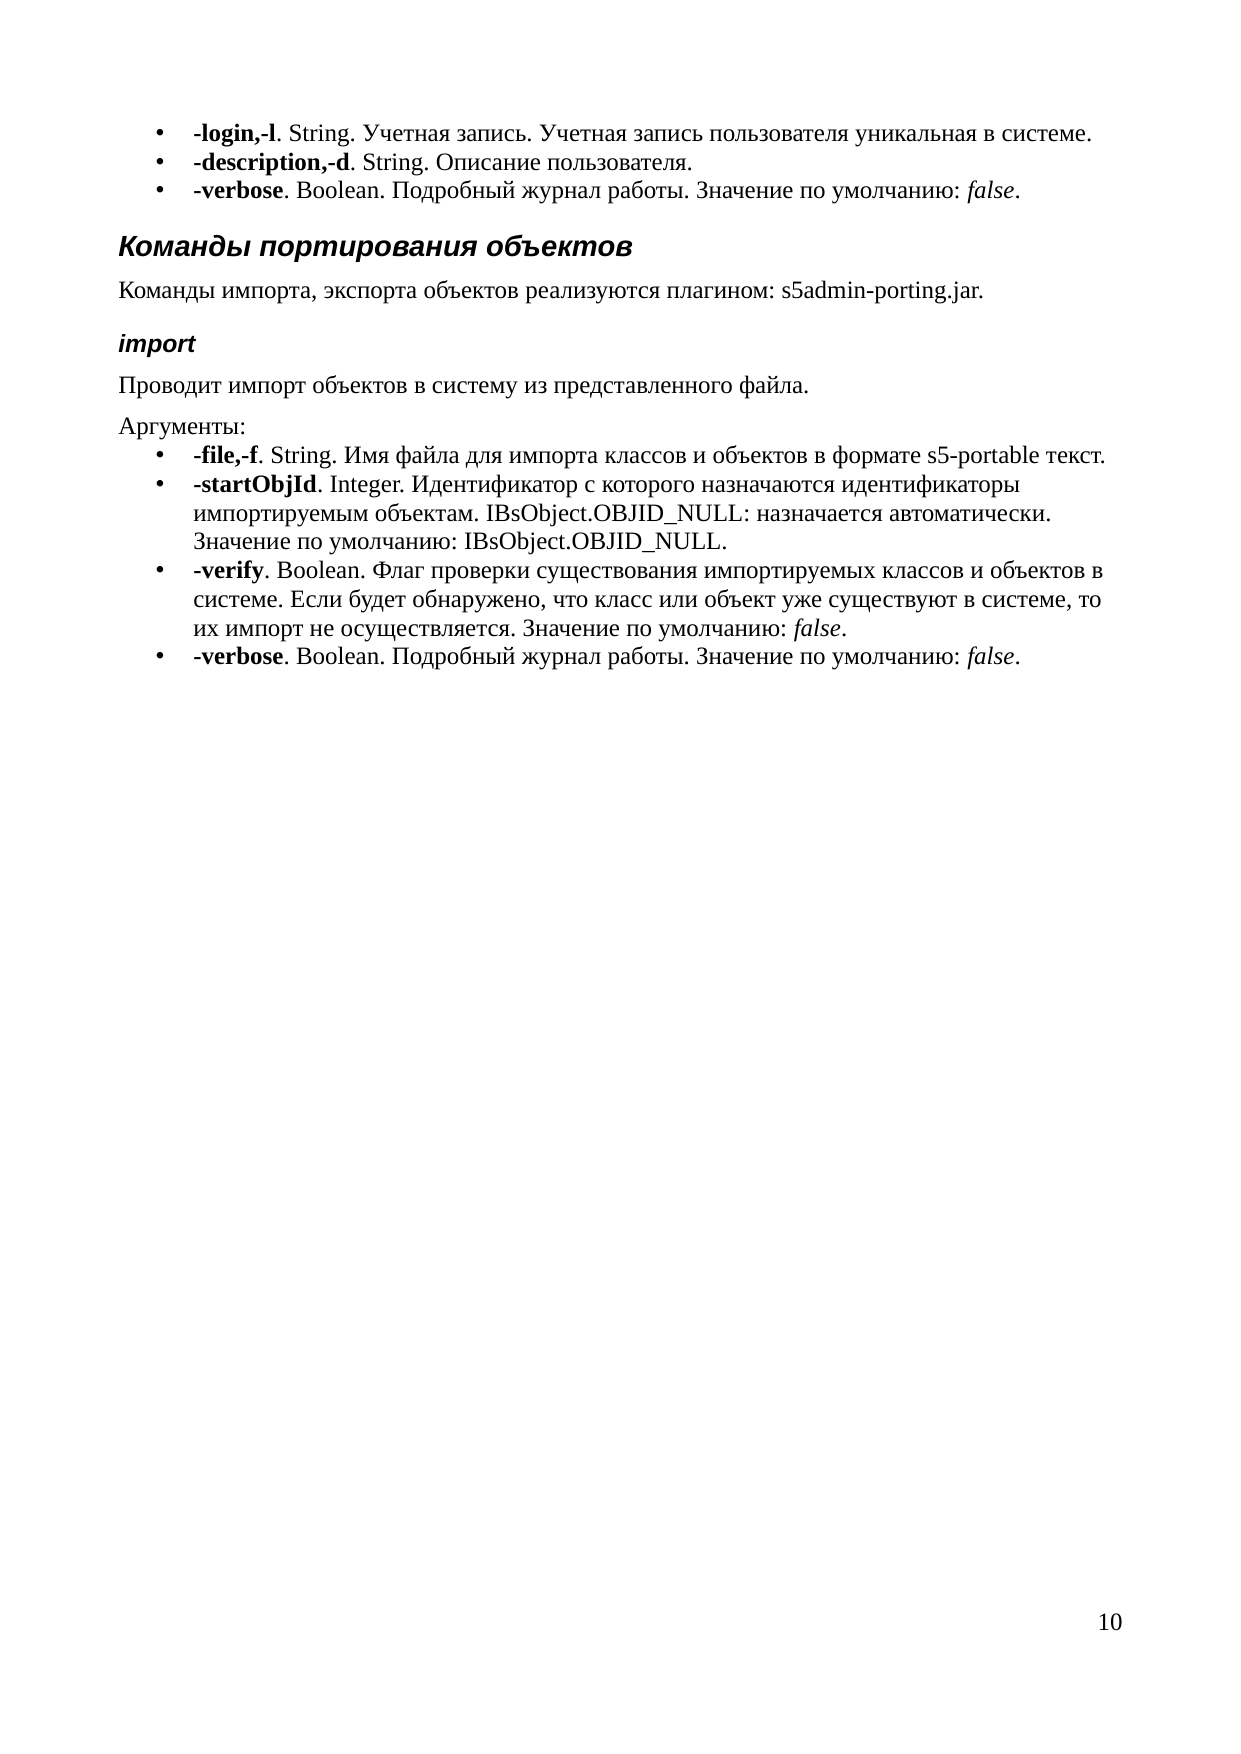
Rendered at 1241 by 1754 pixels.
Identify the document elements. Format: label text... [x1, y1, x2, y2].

list -file,-f. String. Имя файла для импорта классов и объектов в формате s5-portable текст. [156, 440, 1122, 469]
text Проводит импорт объектов в систему из представленного файла. [118, 370, 1122, 399]
subtitle Команды портирования объектов [118, 229, 1122, 263]
list -startObjId. Integer. Идентификатор с которого назначаются идентификаторы импортируемым объектам. IBsObject.OBJID_NULL: назначается автоматически. Значение по умолчанию: IBsObject.OBJID_NULL. [156, 469, 1122, 555]
subtitle import [118, 329, 1122, 358]
list -verbose. Boolean. Подробный журнал работы. Значение по умолчанию: false. [156, 641, 1122, 670]
list -login,-l. String. Учетная запись. Учетная запись пользователя уникальная в системе. [156, 118, 1122, 147]
text Команды импорта, экспорта объектов реализуются плагином: s5admin-porting.jar. [118, 275, 1122, 304]
list -description,-d. String. Описание пользователя. [156, 147, 1122, 176]
list -verify. Boolean. Флаг проверки существования импортируемых классов и объектов в системе. Если будет обнаружено, что класс или объект уже существуют в системе, то их импорт не осуществляется. Значение по умолчанию: false. [156, 555, 1122, 641]
list -verbose. Boolean. Подробный журнал работы. Значение по умолчанию: false. [156, 176, 1122, 204]
text Аргументы: [118, 411, 1122, 440]
